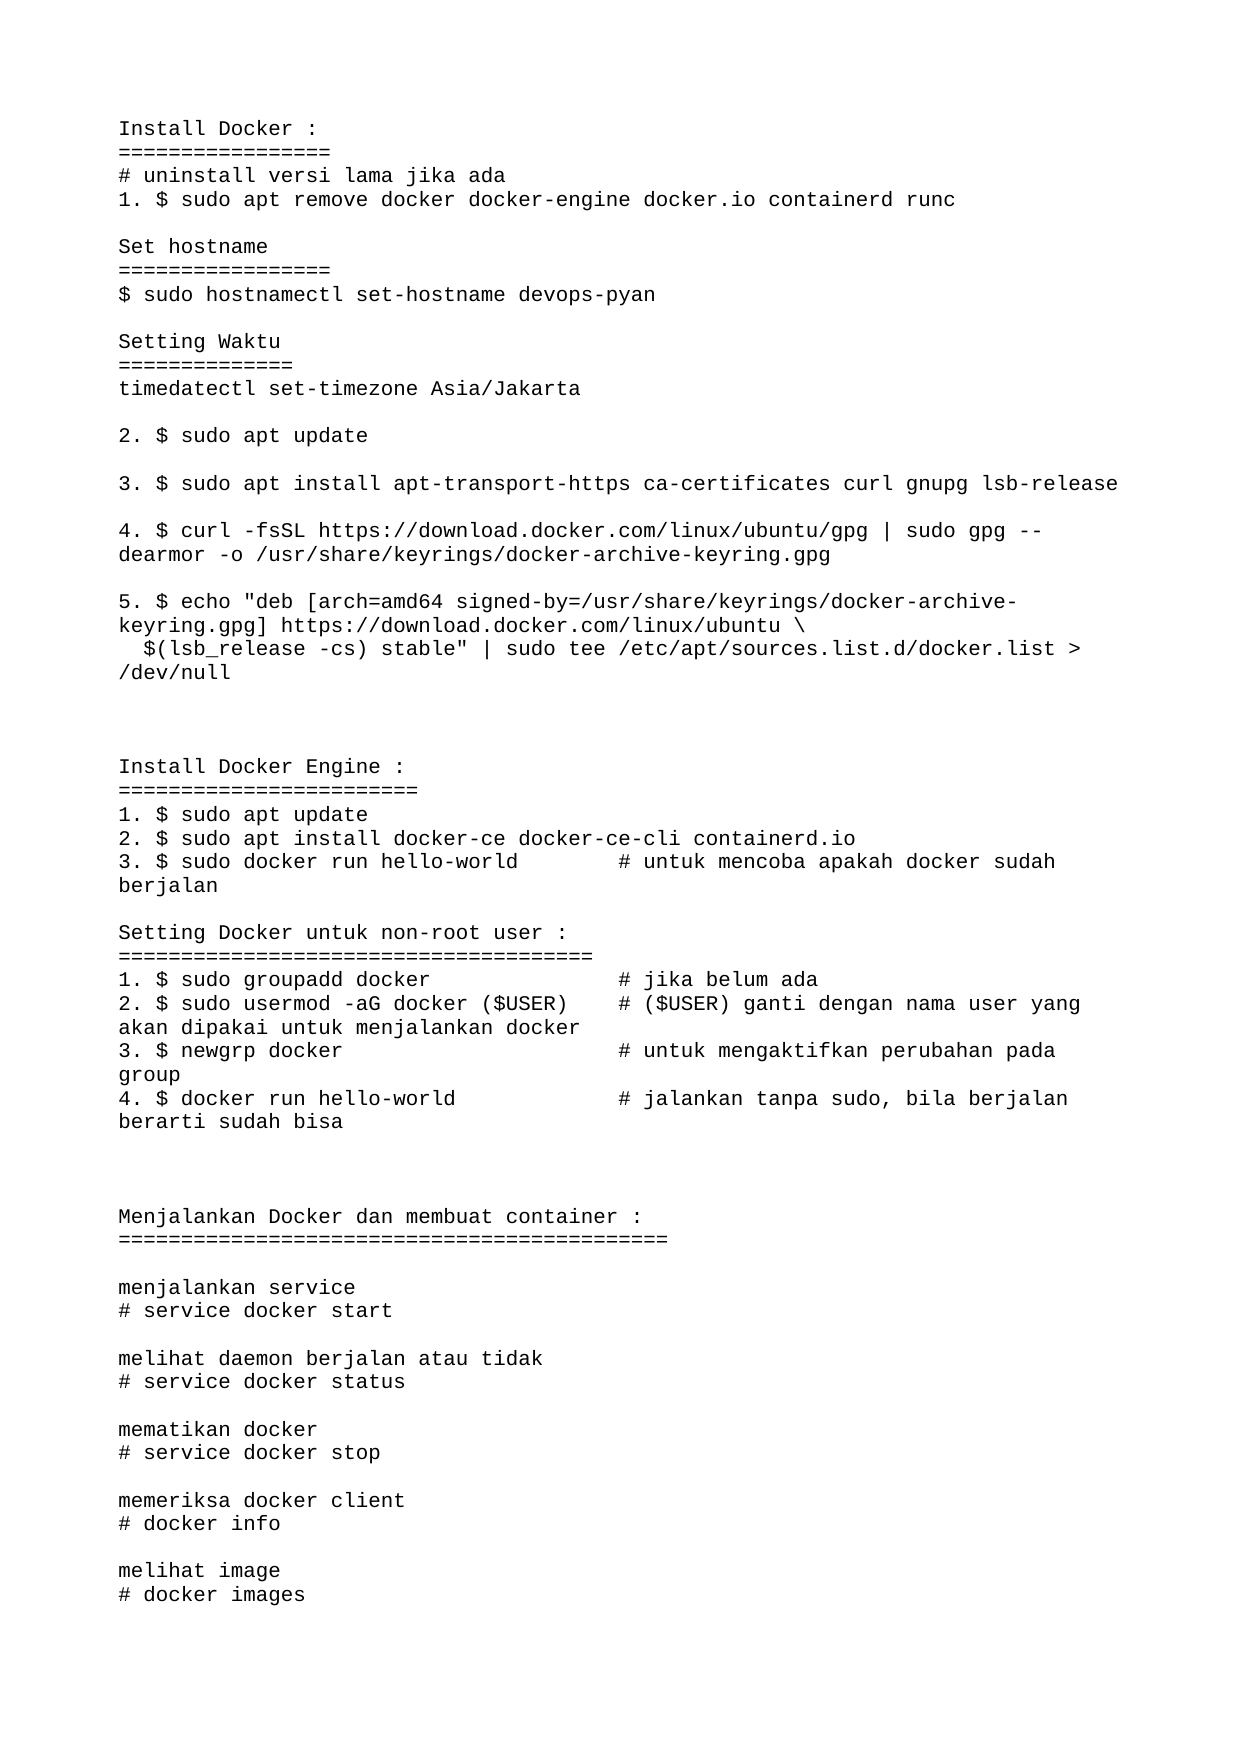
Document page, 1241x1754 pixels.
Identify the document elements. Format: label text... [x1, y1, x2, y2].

text 2. $ sudo usermod -aG docker ($USER) # ($USER) ganti dengan nama user yang akan dipakai untuk menjalankan docker [118, 993, 1122, 1040]
text Install Docker Engine : [118, 757, 1122, 780]
text # service docker start [118, 1300, 1122, 1324]
text ============== [118, 354, 1122, 378]
text 3. $ sudo apt install apt-transport-https ca-certificates curl gnupg lsb-release [118, 473, 1122, 496]
text 1. $ sudo apt update [118, 804, 1122, 827]
text # docker info [118, 1513, 1122, 1537]
text 2. $ sudo apt update [118, 426, 1122, 449]
text ================= [118, 142, 1122, 165]
text 3. $ sudo docker run hello-world # untuk mencoba apakah docker sudah berjalan [118, 851, 1122, 898]
text 1. $ sudo apt remove docker docker-engine docker.io containerd runc [118, 189, 1122, 213]
text Install Docker : [118, 118, 1122, 142]
text 5. $ echo "deb [arch=amd64 signed-by=/usr/share/keyrings/docker-archive-keyring.gpg] https://download.docker.com/linux/ubuntu \ [118, 591, 1122, 638]
text 4. $ curl -fsSL https://download.docker.com/linux/ubuntu/gpg | sudo gpg --dearmor -o /usr/share/keyrings/docker-archive-keyring.gpg [118, 520, 1122, 567]
text Set hostname [118, 236, 1122, 260]
text 4. $ docker run hello-world # jalankan tanpa sudo, bila berjalan berarti sudah bisa [118, 1088, 1122, 1135]
text timedatectl set-timezone Asia/Jakarta [118, 378, 1122, 402]
text 3. $ newgrp docker # untuk mengaktifkan perubahan pada group [118, 1040, 1122, 1088]
text ======================== [118, 780, 1122, 804]
text ====================================== [118, 946, 1122, 969]
text melihat daemon berjalan atau tidak [118, 1348, 1122, 1371]
text memeriksa docker client [118, 1489, 1122, 1513]
text Setting Docker untuk non-root user : [118, 922, 1122, 946]
text menjalankan service [118, 1277, 1122, 1300]
text 1. $ sudo groupadd docker # jika belum ada [118, 969, 1122, 993]
text # docker images [118, 1584, 1122, 1608]
text # uninstall versi lama jika ada [118, 165, 1122, 189]
text ============================================ [118, 1229, 1122, 1253]
text melihat image [118, 1561, 1122, 1584]
text Menjalankan Docker dan membuat container : [118, 1206, 1122, 1229]
text $(lsb_release -cs) stable" | sudo tee /etc/apt/sources.list.d/docker.list > /dev/null [118, 638, 1122, 686]
text # service docker stop [118, 1442, 1122, 1466]
text $ sudo hostnamectl set-hostname devops-pyan [118, 284, 1122, 307]
text # service docker status [118, 1371, 1122, 1395]
text mematikan docker [118, 1419, 1122, 1442]
text Setting Waktu [118, 331, 1122, 354]
text 2. $ sudo apt install docker-ce docker-ce-cli containerd.io [118, 827, 1122, 851]
text ================= [118, 260, 1122, 284]
